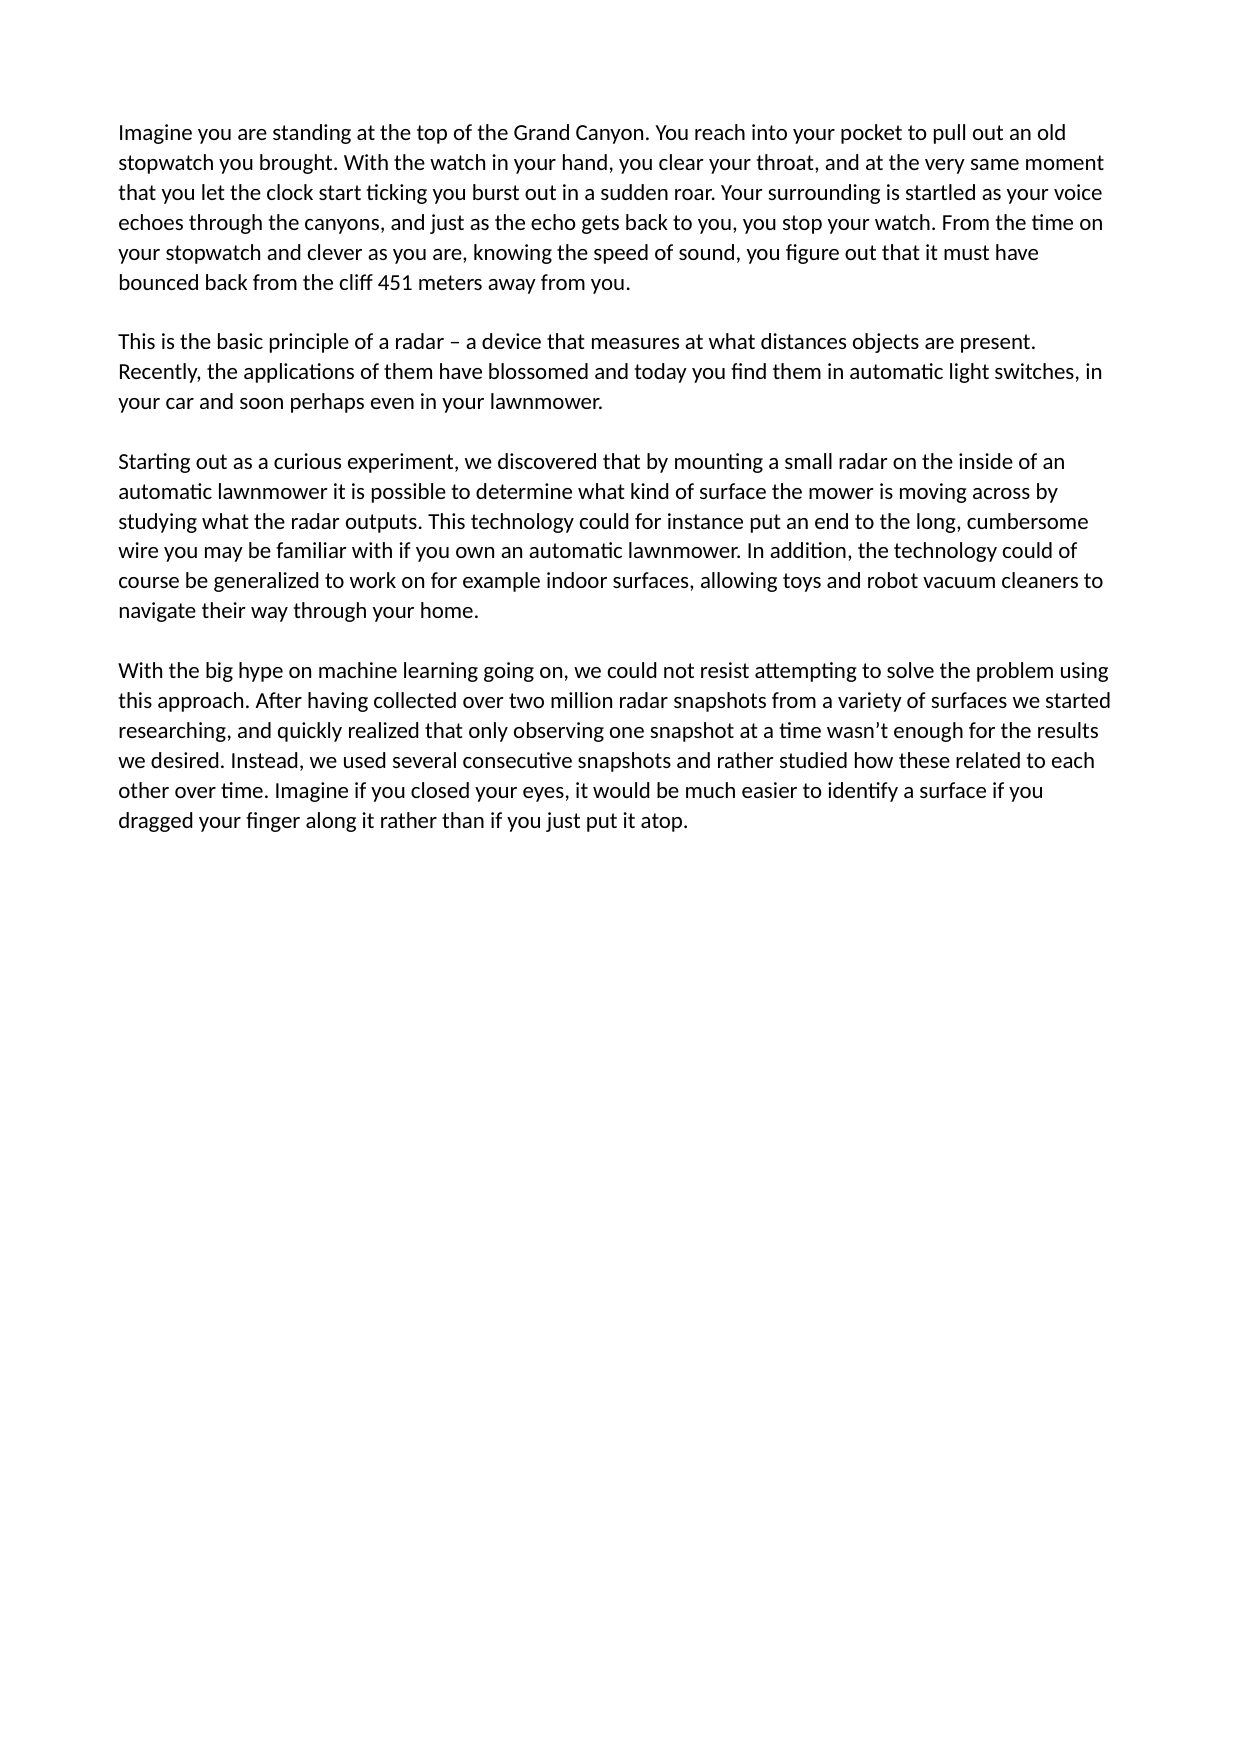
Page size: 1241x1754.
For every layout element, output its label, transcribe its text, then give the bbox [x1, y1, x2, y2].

text This is the basic principle of a radar – a device that measures at what distances objects are present. Recently, the applications of them have blossomed and today you find them in automatic light switches, in your car and soon perhaps even in your lawnmower. [118, 327, 1122, 415]
text Starting out as a curious experiment, we discovered that by mounting a small radar on the inside of an automatic lawnmower it is possible to determine what kind of surface the mower is moving across by studying what the radar outputs. This technology could for instance put an end to the long, cumbersome wire you may be familiar with if you own an automatic lawnmower. In addition, the technology could of course be generalized to work on for example indoor surfaces, allowing toys and robot vacuum cleaners to navigate their way through your home. [118, 447, 1122, 624]
text With the big hype on machine learning going on, we could not resist attempting to solve the problem using this approach. After having collected over two million radar snapshots from a variety of surfaces we started researching, and quickly realized that only observing one snapshot at a time wasn’t enough for the results we desired. Instead, we used several consecutive snapshots and rather studied how these related to each other over time. Imagine if you closed your eyes, it would be much easier to identify a surface if you dragged your finger along it rather than if you just put it atop. [118, 656, 1122, 834]
text Imagine you are standing at the top of the Grand Canyon. You reach into your pocket to pull out an old stopwatch you brought. With the watch in your hand, you clear your throat, and at the very same moment that you let the clock start ticking you burst out in a sudden roar. Your surrounding is startled as your voice echoes through the canyons, and just as the echo gets back to you, you stop your watch. From the time on your stopwatch and clever as you are, knowing the speed of sound, you figure out that it must have bounced back from the cliff 451 meters away from you. [118, 118, 1122, 296]
